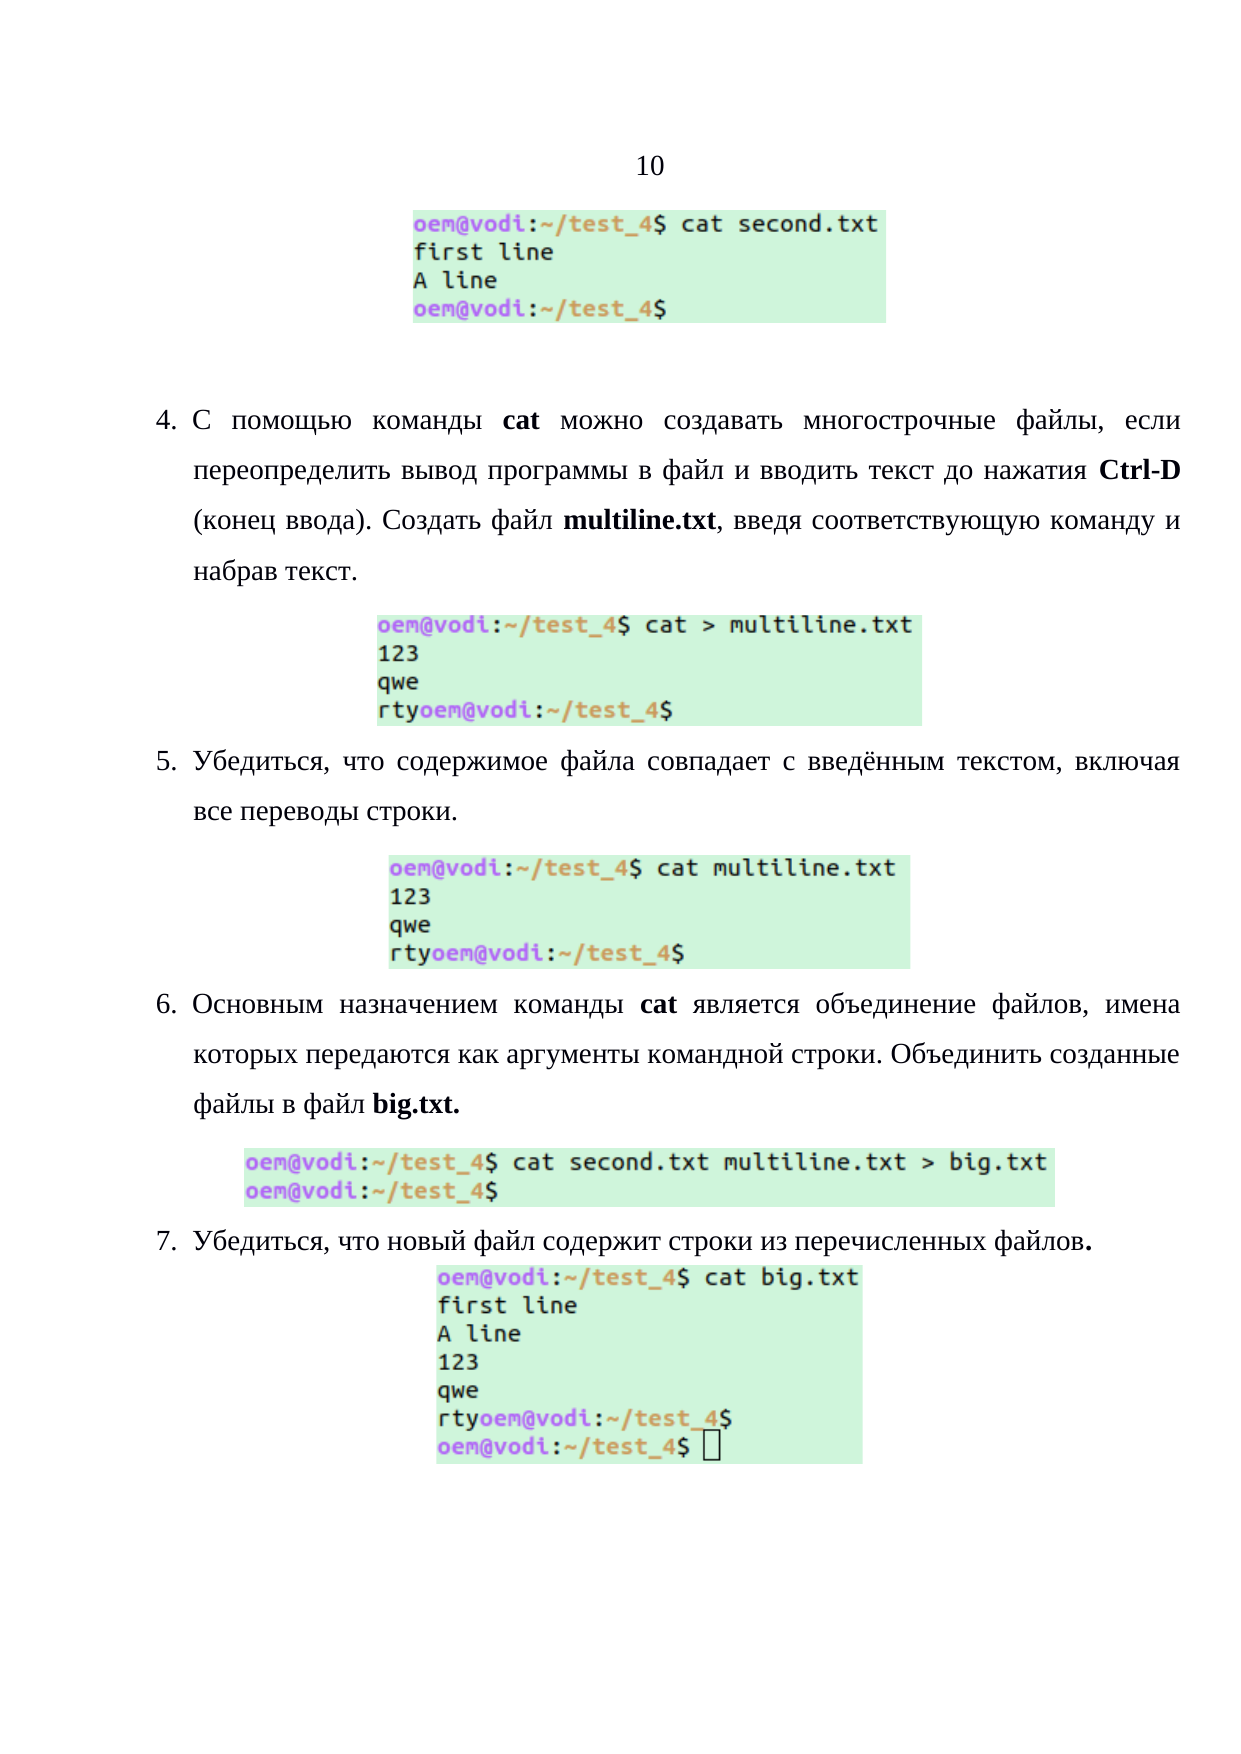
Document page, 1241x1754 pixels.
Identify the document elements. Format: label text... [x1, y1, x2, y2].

list Убедиться, что новый файл содержит строки из перечисленных файлов. [156, 1148, 1181, 1257]
picture [244, 1148, 1055, 1207]
list С помощью команды cat можно создавать многострочные файлы, если переопределить вывод программы в файл и вводить текст до нажатия Ctrl-D (конец ввода). Создать файл multiline.txt, введя соответствующую команду и набрав текст. [156, 402, 1181, 586]
picture [388, 855, 911, 969]
picture [436, 1265, 863, 1464]
picture [412, 210, 887, 323]
picture [377, 615, 923, 726]
list Основным назначением команды cat является объединение файлов, имена которых передаются как аргументы командной строки. Объединить созданные файлы в файл big.txt. [156, 855, 1181, 1120]
list Убедиться, что содержимое файла совпадает с введённым текстом, включая все переводы строки. [156, 615, 1181, 826]
